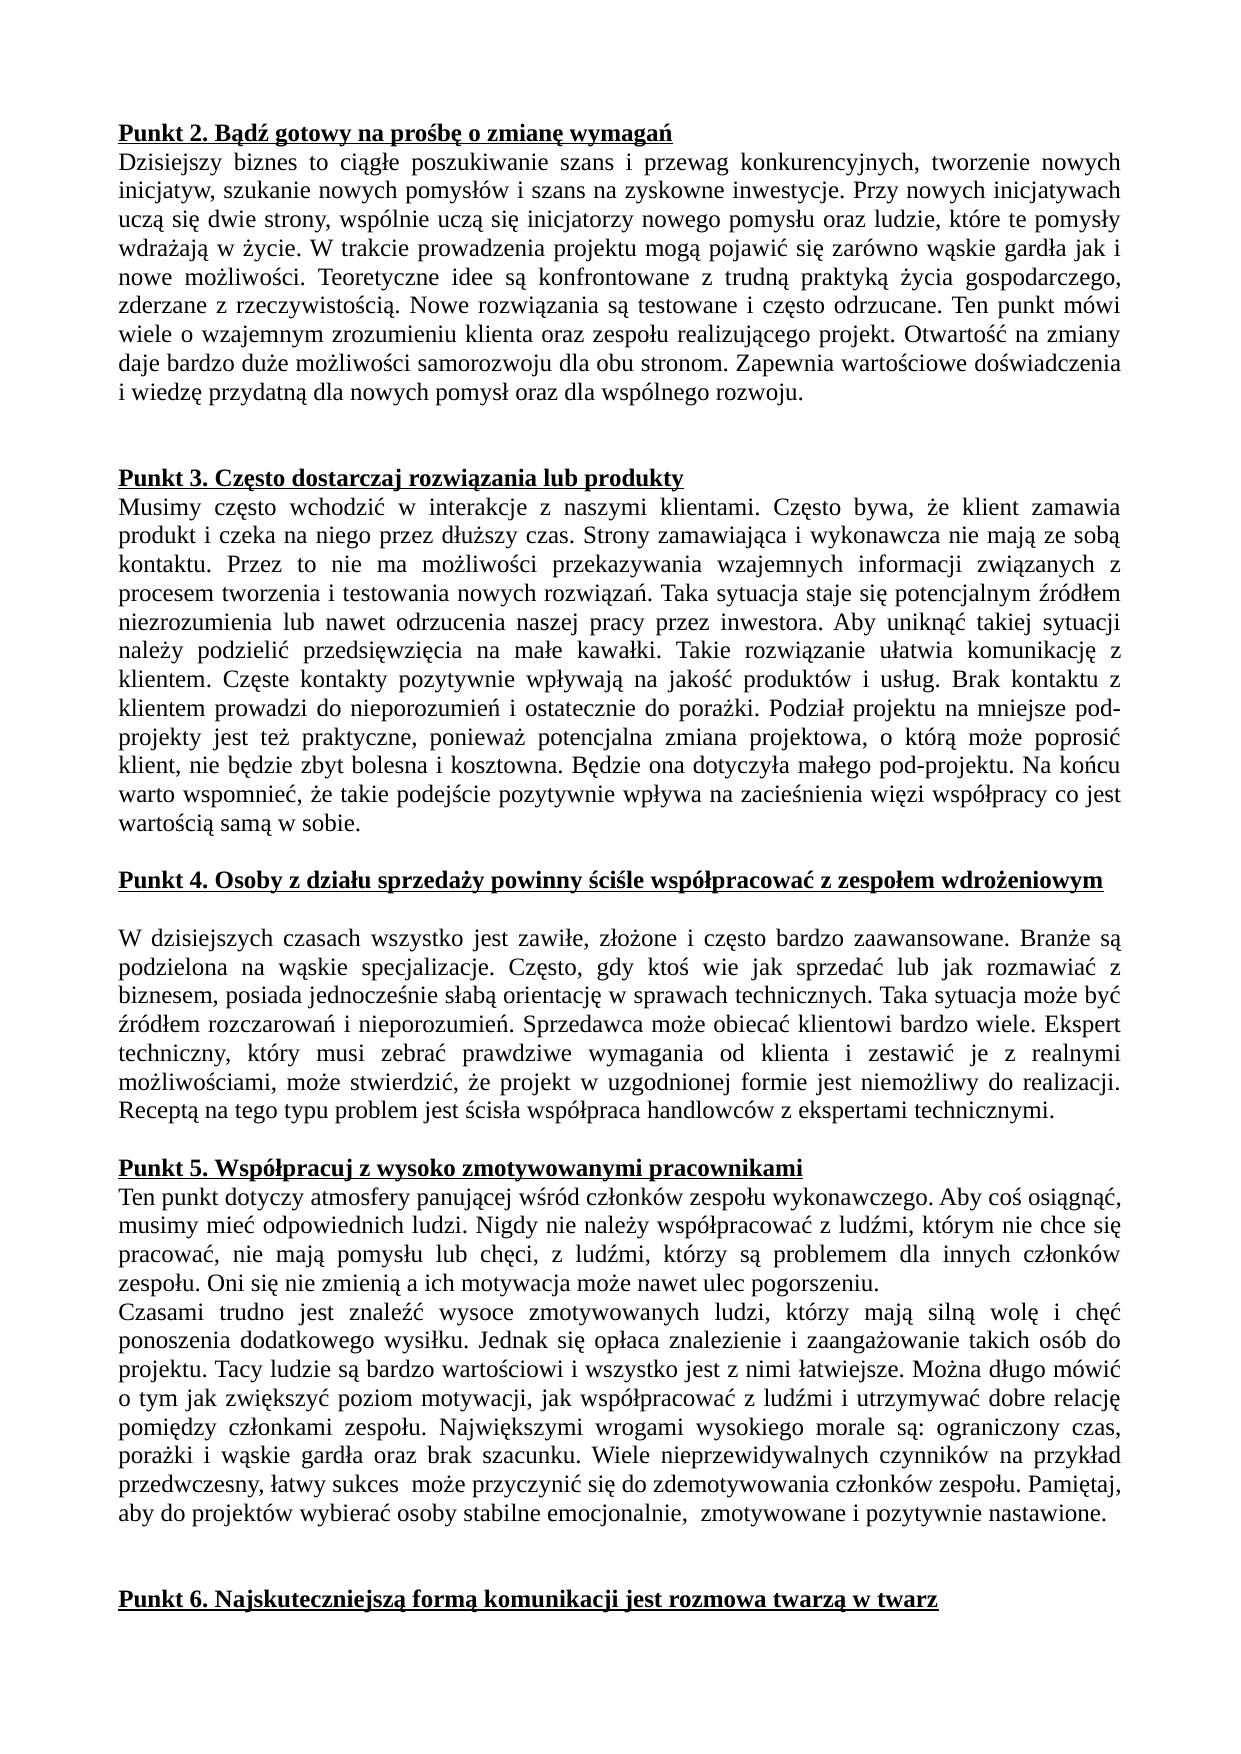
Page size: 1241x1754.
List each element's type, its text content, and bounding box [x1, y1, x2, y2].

text Punkt 5. Współpracuj z wysoko zmotywowanymi pracownikami [118, 1153, 1122, 1182]
text Punkt 4. Osoby z działu sprzedaży powinny ściśle współpracować z zespołem wdrożeniowym [118, 866, 1122, 894]
text W dzisiejszych czasach wszystko jest zawiłe, złożone i często bardzo zaawansowane. Branże są podzielona na wąskie specjalizacje. Często, gdy ktoś wie jak sprzedać lub jak rozmawiać z biznesem, posiada jednocześnie słabą orientację w sprawach technicznych. Taka sytuacja może być źródłem rozczarowań i nieporozumień. Sprzedawca może obiecać klientowi bardzo wiele. Ekspert techniczny, który musi zebrać prawdziwe wymagania od klienta i zestawić je z realnymi możliwościami, może stwierdzić, że projekt w uzgodnionej formie jest niemożliwy do realizacji. Receptą na tego typu problem jest ścisła współpraca handlowców z ekspertami technicznymi. [118, 923, 1122, 1124]
text Dzisiejszy biznes to ciągłe poszukiwanie szans i przewag konkurencyjnych, tworzenie nowych inicjatyw, szukanie nowych pomysłów i szans na zyskowne inwestycje. Przy nowych inicjatywach uczą się dwie strony, wspólnie uczą się inicjatorzy nowego pomysłu oraz ludzie, które te pomysły wdrażają w życie. W trakcie prowadzenia projektu mogą pojawić się zarówno wąskie gardła jak i nowe możliwości. Teoretyczne idee są konfrontowane z trudną praktyką życia gospodarczego, zderzane z rzeczywistością. Nowe rozwiązania są testowane i często odrzucane. Ten punkt mówi wiele o wzajemnym zrozumieniu klienta oraz zespołu realizującego projekt. Otwartość na zmiany daje bardzo duże możliwości samorozwoju dla obu stronom. Zapewnia wartościowe doświadczenia i wiedzę przydatną dla nowych pomysł oraz dla wspólnego rozwoju. [118, 147, 1122, 406]
text Punkt 2. Bądź gotowy na prośbę o zmianę wymagań [118, 118, 1122, 147]
text Punkt 3. Często dostarczaj rozwiązania lub produkty [118, 463, 1122, 492]
text Punkt 6. Najskuteczniejszą formą komunikacji jest rozmowa twarzą w twarz [118, 1584, 1122, 1613]
text Ten punkt dotyczy atmosfery panującej wśród członków zespołu wykonawczego. Aby coś osiągnąć, musimy mieć odpowiednich ludzi. Nigdy nie należy współpracować z ludźmi, którym nie chce się pracować, nie mają pomysłu lub chęci, z ludźmi, którzy są problemem dla innych członków zespołu. Oni się nie zmienią a ich motywacja może nawet ulec pogorszeniu. [118, 1182, 1122, 1297]
text Czasami trudno jest znaleźć wysoce zmotywowanych ludzi, którzy mają silną wolę i chęć ponoszenia dodatkowego wysiłku. Jednak się opłaca znalezienie i zaangażowanie takich osób do projektu. Tacy ludzie są bardzo wartościowi i wszystko jest z nimi łatwiejsze. Można długo mówić o tym jak zwiększyć poziom motywacji, jak współpracować z ludźmi i utrzymywać dobre relację pomiędzy członkami zespołu. Największymi wrogami wysokiego morale są: ograniczony czas, porażki i wąskie gardła oraz brak szacunku. Wiele nieprzewidywalnych czynników na przykład przedwczesny, łatwy sukces może przyczynić się do zdemotywowania członków zespołu. Pamiętaj, aby do projektów wybierać osoby stabilne emocjonalnie, zmotywowane i pozytywnie nastawione. [118, 1297, 1122, 1527]
text Musimy często wchodzić w interakcje z naszymi klientami. Często bywa, że klient zamawia produkt i czeka na niego przez dłuższy czas. Strony zamawiająca i wykonawcza nie mają ze sobą kontaktu. Przez to nie ma możliwości przekazywania wzajemnych informacji związanych z procesem tworzenia i testowania nowych rozwiązań. Taka sytuacja staje się potencjalnym źródłem niezrozumienia lub nawet odrzucenia naszej pracy przez inwestora. Aby uniknąć takiej sytuacji należy podzielić przedsięwzięcia na małe kawałki. Takie rozwiązanie ułatwia komunikację z klientem. Częste kontakty pozytywnie wpływają na jakość produktów i usług. Brak kontaktu z klientem prowadzi do nieporozumień i ostatecznie do porażki. Podział projektu na mniejsze pod-projekty jest też praktyczne, ponieważ potencjalna zmiana projektowa, o którą może poprosić klient, nie będzie zbyt bolesna i kosztowna. Będzie ona dotyczyła małego pod-projektu. Na końcu warto wspomnieć, że takie podejście pozytywnie wpływa na zacieśnienia więzi współpracy co jest wartością samą w sobie. [118, 492, 1122, 837]
